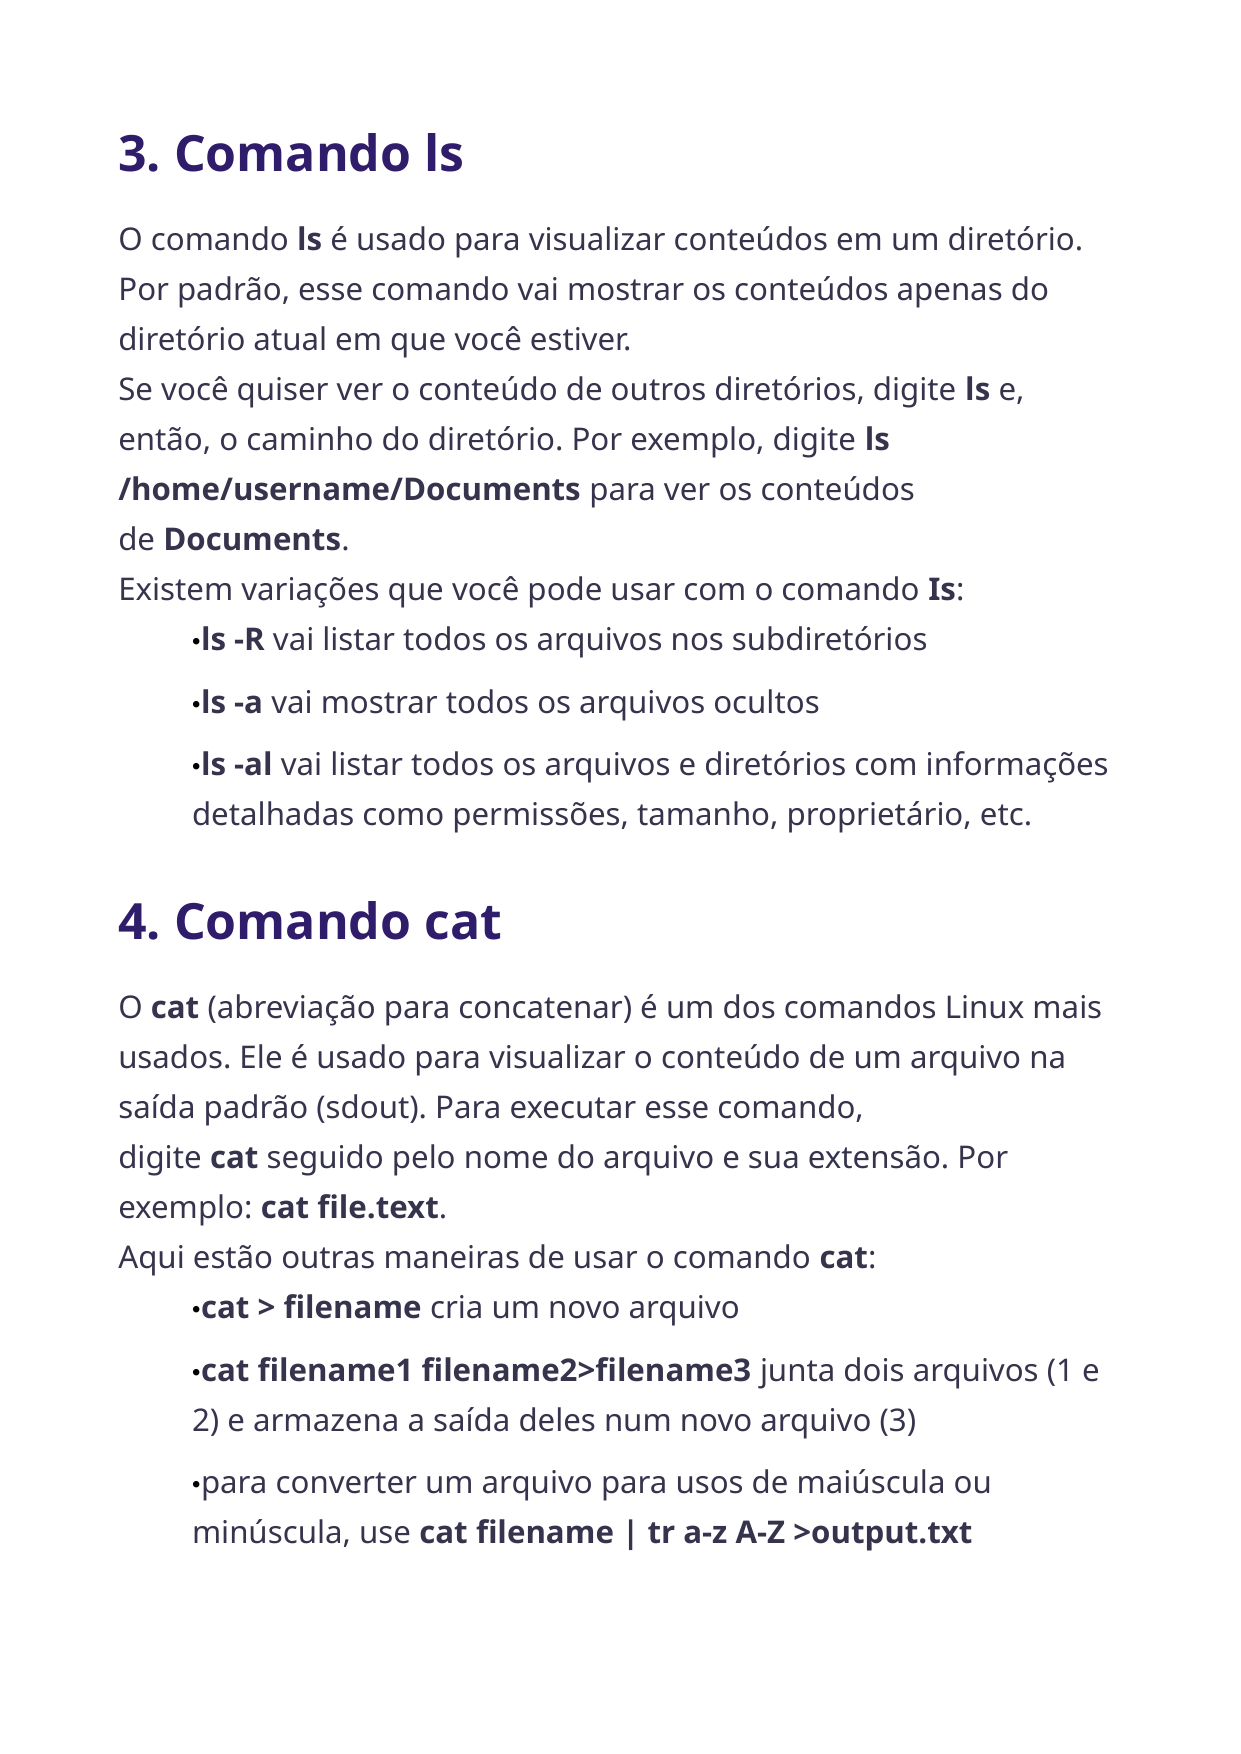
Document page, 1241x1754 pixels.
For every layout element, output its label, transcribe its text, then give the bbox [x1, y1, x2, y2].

text Aqui estão outras maneiras de usar o comando cat: [118, 1228, 1122, 1278]
subtitle 3. Comando ls [118, 118, 1122, 186]
text O comando ls é usado para visualizar conteúdos em um diretório. Por padrão, esse comando vai mostrar os conteúdos apenas do diretório atual em que você estiver. [118, 210, 1122, 360]
subtitle 4. Comando cat [118, 886, 1122, 954]
text O cat (abreviação para concatenar) é um dos comandos Linux mais usados. Ele é usado para visualizar o conteúdo de um arquivo na saída padrão (sdout). Para executar esse comando, digite cat seguido pelo nome do arquivo e sua extensão. Por exemplo: cat file.text. [118, 978, 1122, 1228]
list cat filename1 filename2>filename3 junta dois arquivos (1 e 2) e armazena a saída deles num novo arquivo (3) [118, 1340, 1122, 1440]
list ls -al vai listar todos os arquivos e diretórios com informações detalhadas como permissões, tamanho, proprietário, etc. [118, 735, 1122, 835]
list para converter um arquivo para usos de maiúscula ou minúscula, use cat filename | tr a-z A-Z >output.txt [118, 1453, 1122, 1553]
text Se você quiser ver o conteúdo de outros diretórios, digite ls e, então, o caminho do diretório. Por exemplo, digite ls /home/username/Documents para ver os conteúdos de Documents. [118, 360, 1122, 560]
list ls -a vai mostrar todos os arquivos ocultos [118, 672, 1122, 722]
list cat > filename cria um novo arquivo [118, 1278, 1122, 1328]
text Existem variações que você pode usar com o comando Is: [118, 560, 1122, 610]
list ls -R vai listar todos os arquivos nos subdiretórios [118, 610, 1122, 660]
